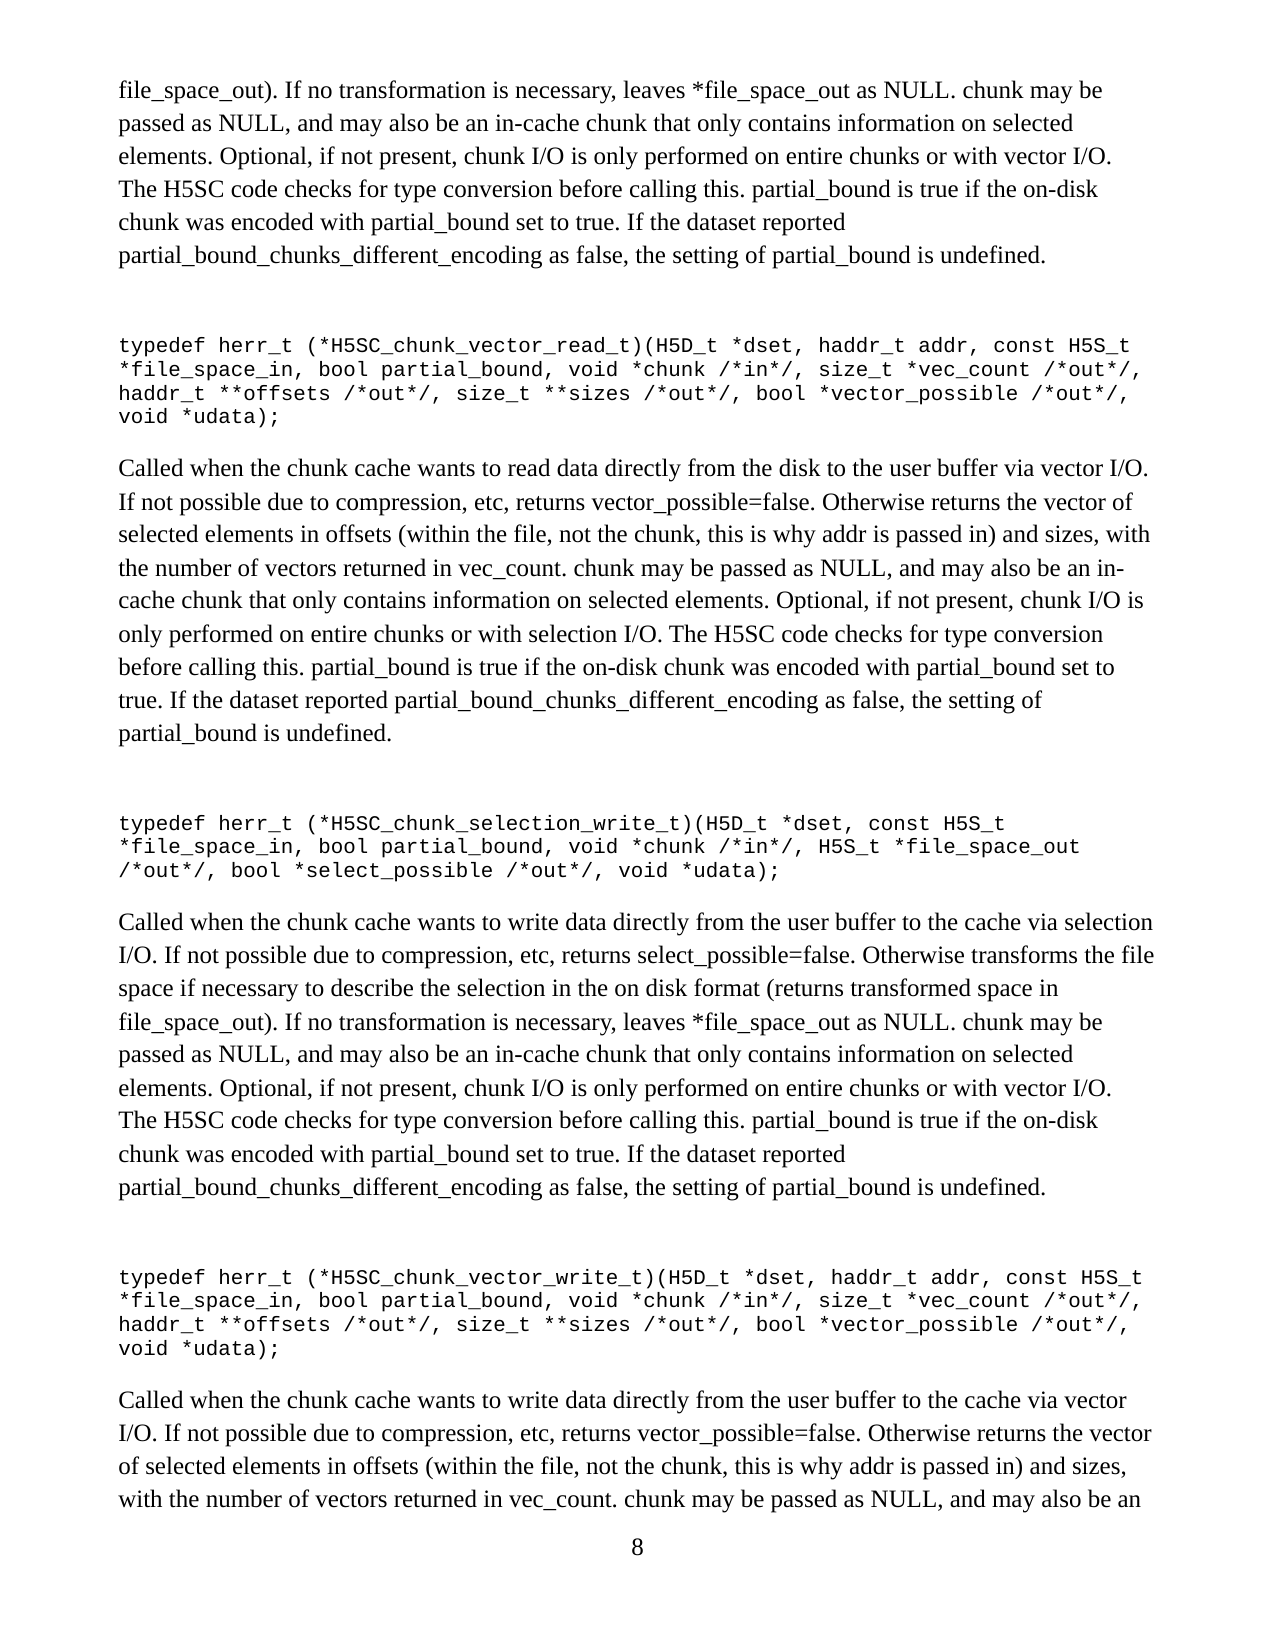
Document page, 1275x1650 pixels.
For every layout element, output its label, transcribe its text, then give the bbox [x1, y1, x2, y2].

text file_space_out). If no transformation is necessary, leaves *file_space_out as NULL. chunk may be passed as NULL, and may also be an in-cache chunk that only contains information on selected elements. Optional, if not present, chunk I/O is only performed on entire chunks or with vector I/O. The H5SC code checks for type conversion before calling this. partial_bound is true if the on-disk chunk was encoded with partial_bound set to true. If the dataset reported partial_bound_chunks_different_encoding as false, the setting of partial_bound is undefined. [118, 75, 1157, 269]
text typedef herr_t (*H5SC_chunk_vector_write_t)(H5D_t *dset, haddr_t addr, const H5S_t *file_space_in, bool partial_bound, void *chunk /*in*/, size_t *vec_count /*out*/, haddr_t **offsets /*out*/, size_t **sizes /*out*/, bool *vector_possible /*out*/, void *udata); [118, 1267, 1157, 1361]
text Called when the chunk cache wants to write data directly from the user buffer to the cache via vector I/O. If not possible due to compression, etc, returns vector_possible=false. Otherwise returns the vector of selected elements in offsets (within the file, not the chunk, this is why addr is passed in) and sizes, with the number of vectors returned in vec_count. chunk may be passed as NULL, and may also be an [118, 1385, 1157, 1513]
text typedef herr_t (*H5SC_chunk_selection_write_t)(H5D_t *dset, const H5S_t *file_space_in, bool partial_bound, void *chunk /*in*/, H5S_t *file_space_out /*out*/, bool *select_possible /*out*/, void *udata); [118, 813, 1157, 884]
text typedef herr_t (*H5SC_chunk_vector_read_t)(H5D_t *dset, haddr_t addr, const H5S_t *file_space_in, bool partial_bound, void *chunk /*in*/, size_t *vec_count /*out*/, haddr_t **offsets /*out*/, size_t **sizes /*out*/, bool *vector_possible /*out*/, void *udata); [118, 335, 1157, 430]
text Called when the chunk cache wants to write data directly from the user buffer to the cache via selection I/O. If not possible due to compression, etc, returns select_possible=false. Otherwise transforms the file space if necessary to describe the selection in the on disk format (returns transformed space in file_space_out). If no transformation is necessary, leaves *file_space_out as NULL. chunk may be passed as NULL, and may also be an in-cache chunk that only contains information on selected elements. Optional, if not present, chunk I/O is only performed on entire chunks or with vector I/O. The H5SC code checks for type conversion before calling this. partial_bound is true if the on-disk chunk was encoded with partial_bound set to true. If the dataset reported partial_bound_chunks_different_encoding as false, the setting of partial_bound is undefined. [118, 907, 1157, 1200]
text Called when the chunk cache wants to read data directly from the disk to the user buffer via vector I/O. If not possible due to compression, etc, returns vector_possible=false. Otherwise returns the vector of selected elements in offsets (within the file, not the chunk, this is why addr is passed in) and sizes, with the number of vectors returned in vec_count. chunk may be passed as NULL, and may also be an in-cache chunk that only contains information on selected elements. Optional, if not present, chunk I/O is only performed on entire chunks or with selection I/O. The H5SC code checks for type conversion before calling this. partial_bound is true if the on-disk chunk was encoded with partial_bound set to true. If the dataset reported partial_bound_chunks_different_encoding as false, the setting of partial_bound is undefined. [118, 453, 1157, 746]
